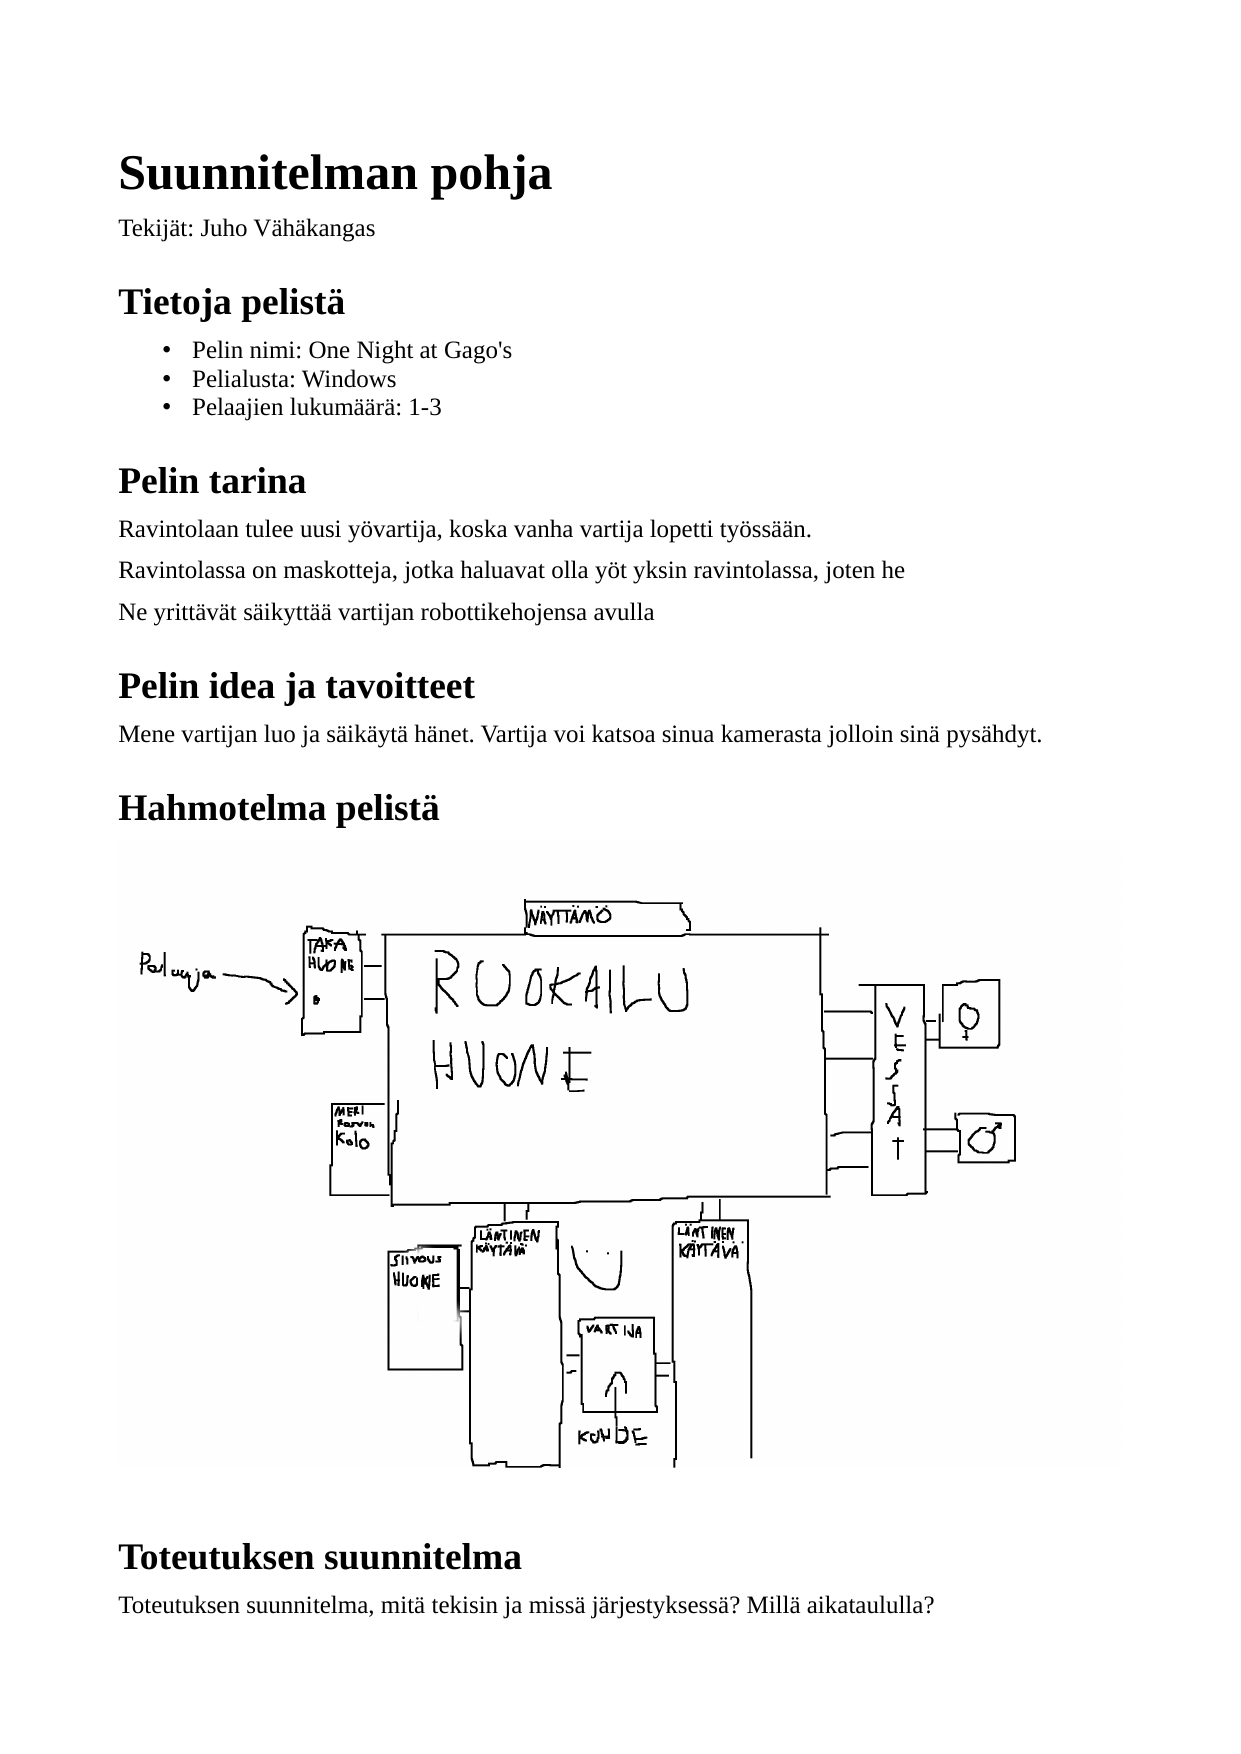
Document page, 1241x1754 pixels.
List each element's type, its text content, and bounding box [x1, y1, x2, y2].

list Pelialusta: Windows [162, 364, 1122, 392]
text Mene vartijan luo ja säikäytä hänet. Vartija voi katsoa sinua kamerasta jolloin sinä pysähdyt. [118, 719, 1122, 747]
subtitle Tietoja pelistä [118, 279, 1122, 322]
subtitle Hahmotelma pelistä [118, 785, 1122, 828]
list Pelaajien lukumäärä: 1-3 [162, 392, 1122, 421]
text Toteutuksen suunnitelma, mitä tekisin ja missä järjestyksessä? Millä aikataululla? [118, 1590, 1122, 1619]
text Tekijät: Juho Vähäkangas [118, 213, 1122, 242]
text Ne yrittävät säikyttää vartijan robottikehojensa avulla [118, 597, 1122, 626]
subtitle Suunnitelman pohja [118, 143, 1122, 201]
text Ravintolaan tulee uusi yövartija, koska vanha vartija lopetti työssään. [118, 514, 1122, 543]
text Ravintolassa on maskotteja, jotka haluavat olla yöt yksin ravintolassa, joten he [118, 556, 1122, 584]
subtitle Toteutuksen suunnitelma [118, 1534, 1122, 1577]
picture [118, 840, 1123, 1468]
list Pelin nimi: One Night at Gago's [162, 335, 1122, 364]
subtitle Pelin idea ja tavoitteet [118, 663, 1122, 706]
subtitle Pelin tarina [118, 459, 1122, 502]
